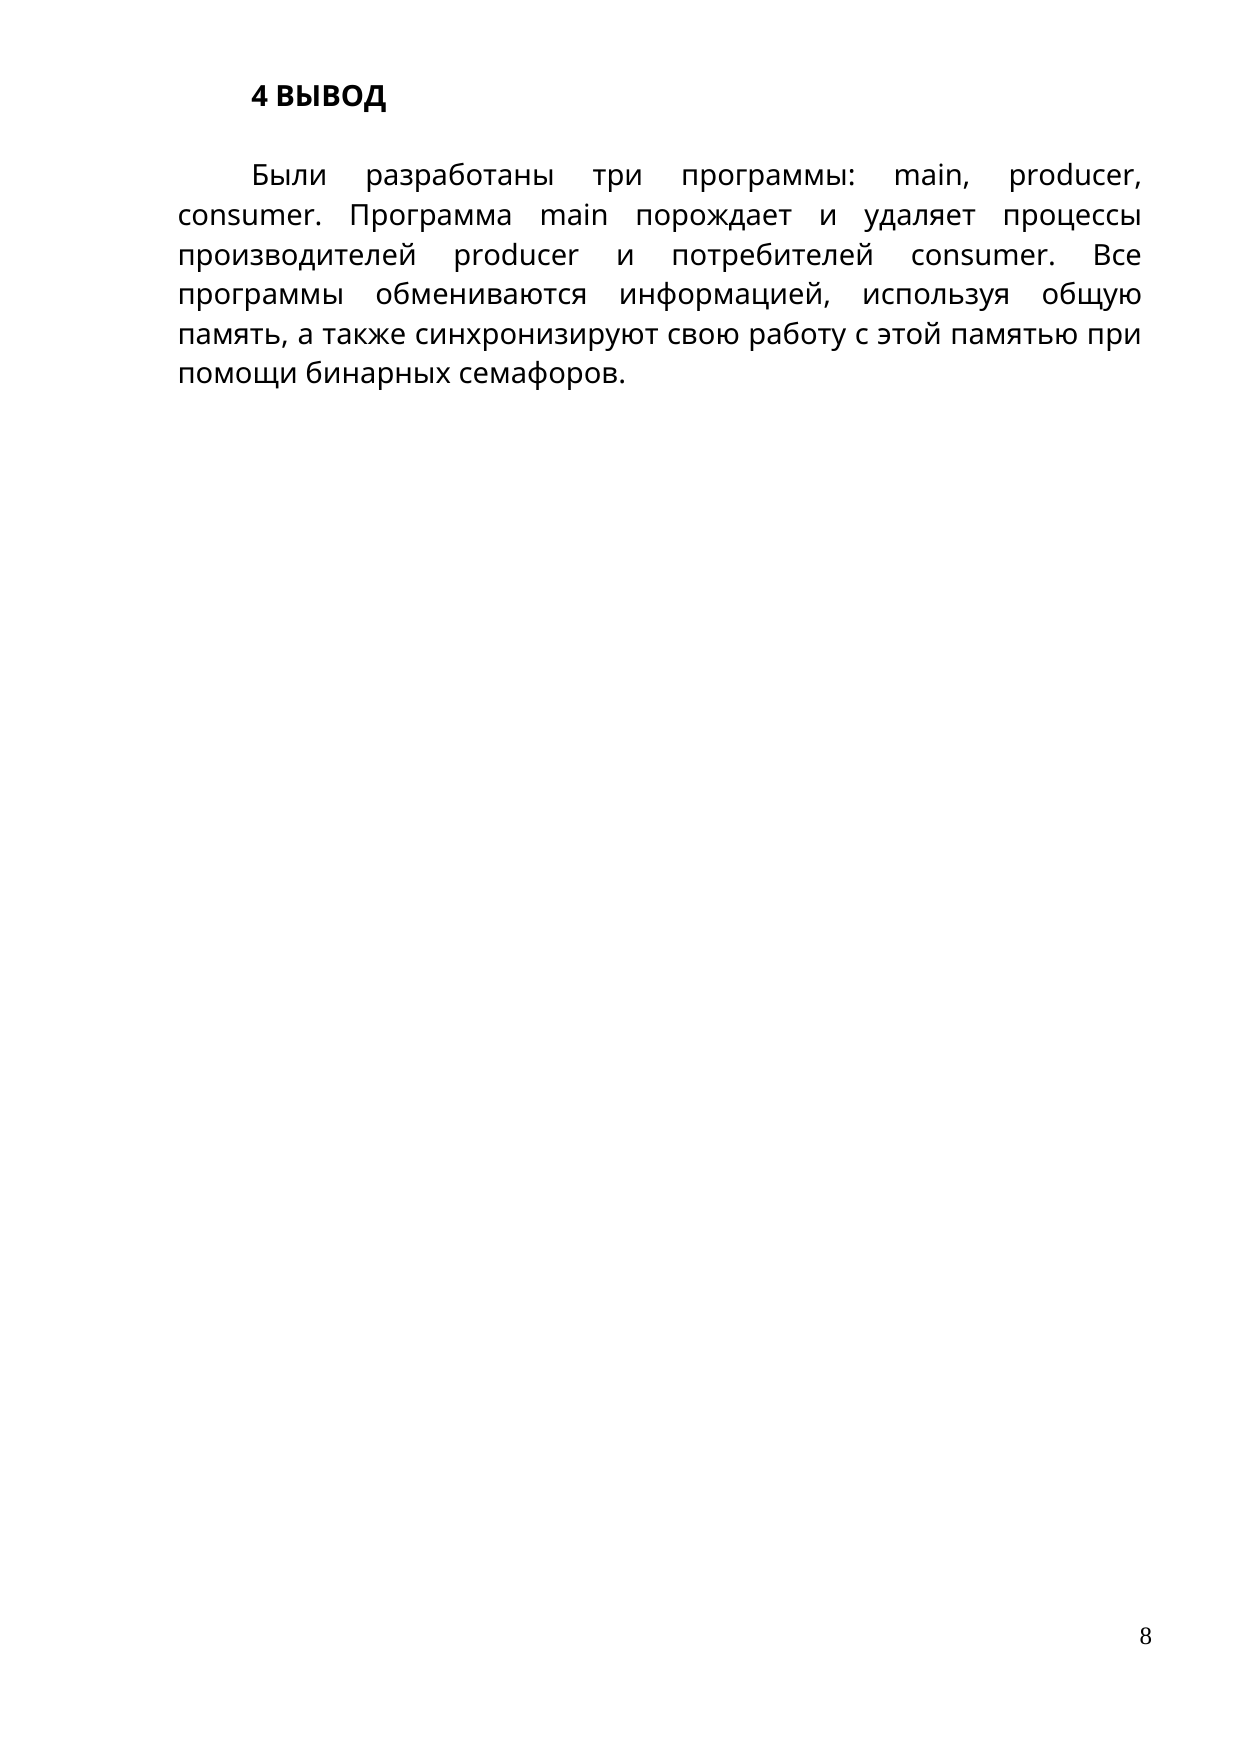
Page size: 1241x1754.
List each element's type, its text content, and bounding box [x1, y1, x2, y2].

text 4 ВЫВОД [177, 75, 1143, 115]
text Были разработаны три программы: main, producer, consumer. Программа main порождает и удаляет процессы производителей producer и потребителей consumer. Все программы обмениваются информацией, используя общую память, а также синхронизируют свою работу с этой памятью при помощи бинарных семафоров. [177, 154, 1143, 392]
